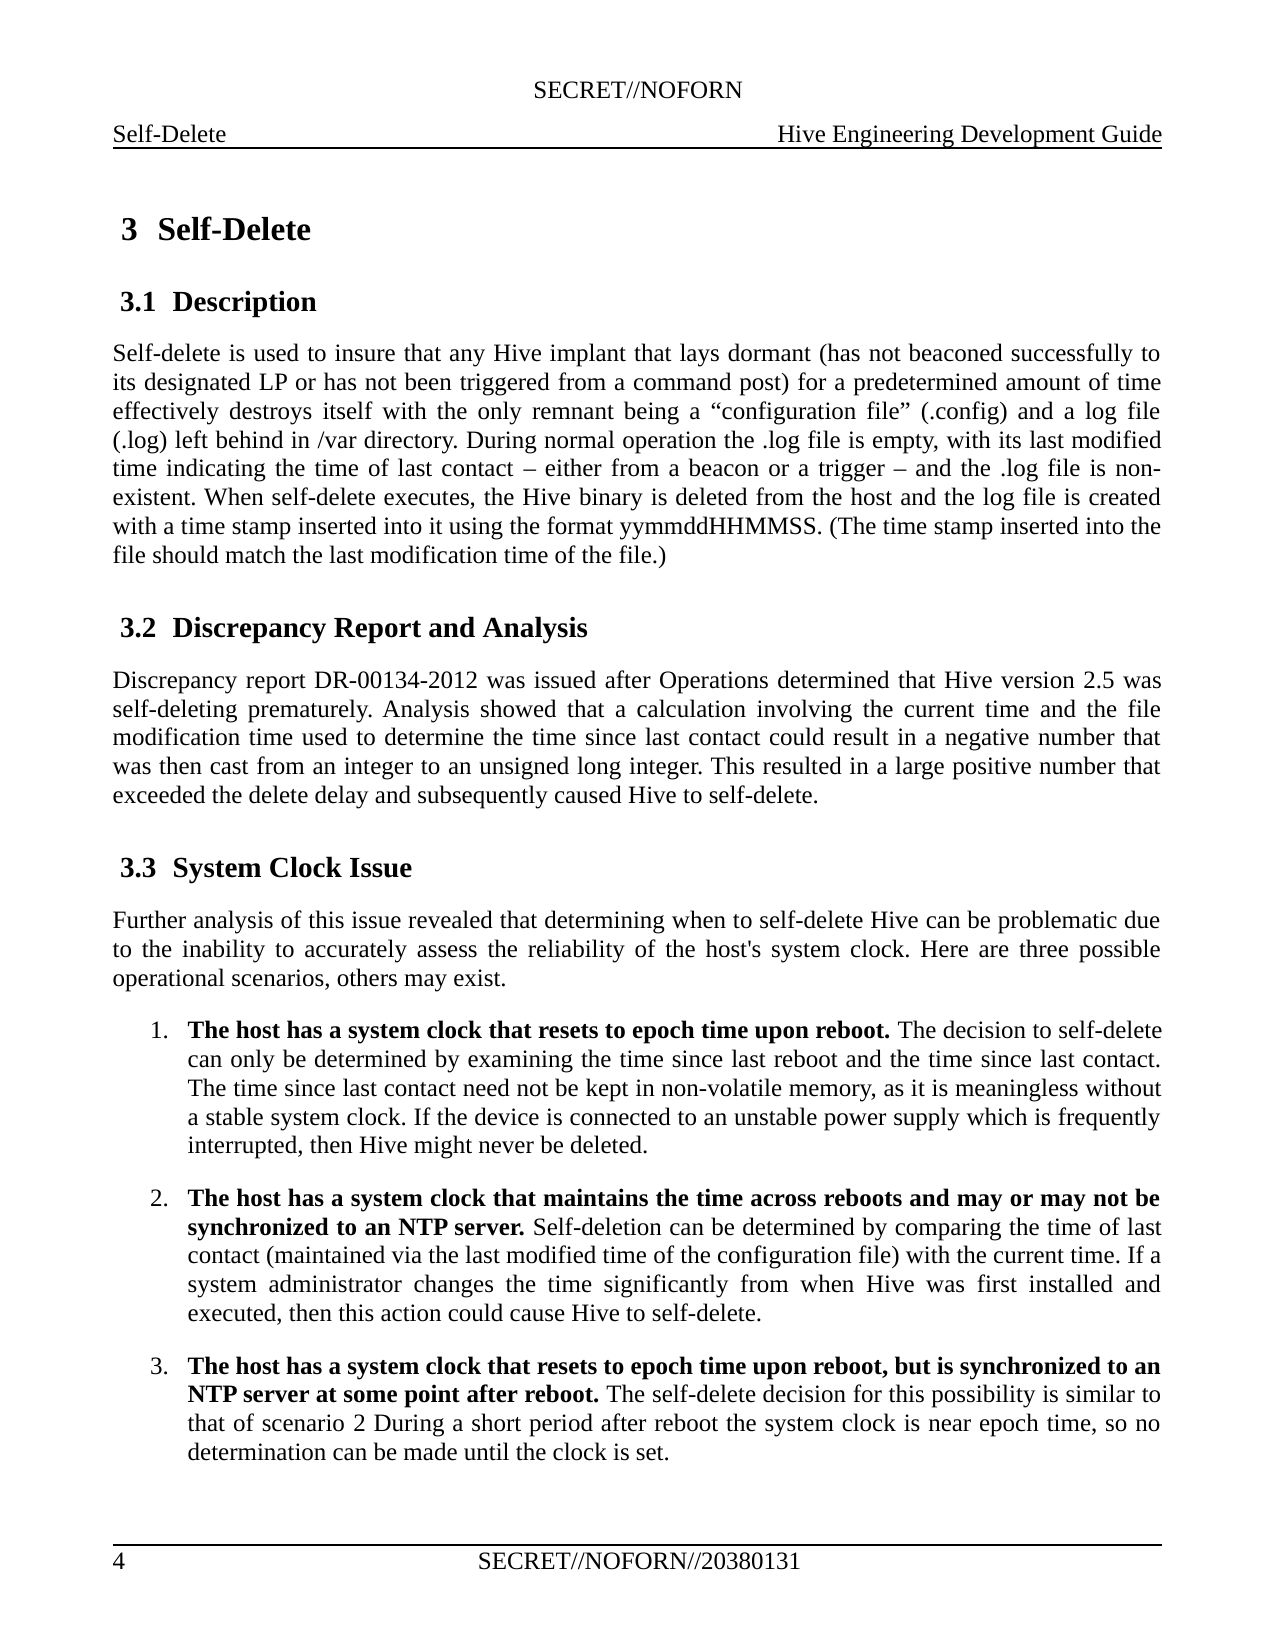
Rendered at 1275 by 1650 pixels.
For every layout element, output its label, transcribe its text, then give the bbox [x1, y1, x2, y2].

subtitle Description [112, 284, 1162, 317]
list The host has a system clock that maintains the time across reboots and may or may not be synchronized to an NTP server. Self-deletion can be determined by comparing the time of last contact (maintained via the last modified time of the configuration file) with the current time. If a system administrator changes the time significantly from when Hive was first installed and executed, then this action could cause Hive to self-delete. [150, 1183, 1162, 1327]
text Further analysis of this issue revealed that determining when to self-delete Hive can be problematic due to the inability to accurately assess the reliability of the host's system clock. Here are three possible operational scenarios, others may exist. [112, 905, 1162, 991]
subtitle Self-Delete [112, 209, 1162, 248]
list The host has a system clock that resets to epoch time upon reboot. The decision to self-delete can only be determined by examining the time since last reboot and the time since last contact. The time since last contact need not be kept in non-volatile memory, as it is meaningless without a stable system clock. If the device is connected to an unstable power supply which is frequently interrupted, then Hive might never be deleted. [150, 1015, 1162, 1159]
text Self-delete is used to insure that any Hive implant that lays dormant (has not beaconed successfully to its designated LP or has not been triggered from a command post) for a predetermined amount of time effectively destroys itself with the only remnant being a “configuration file” (.config) and a log file (.log) left behind in /var directory. During normal operation the .log file is empty, with its last modified time indicating the time of last contact – either from a beacon or a trigger – and the .log file is non-existent. When self-delete executes, the Hive binary is deleted from the host and the log file is created with a time stamp inserted into it using the format yymmddHHMMSS. (The time stamp inserted into the file should match the last modification time of the file.) [112, 338, 1162, 568]
subtitle System Clock Issue [112, 851, 1162, 884]
subtitle Discrepancy Report and Analysis [112, 610, 1162, 644]
list The host has a system clock that resets to epoch time upon reboot, but is synchronized to an NTP server at some point after reboot. The self-delete decision for this possibility is similar to that of scenario 2. During a short period after reboot the system clock is near epoch time, so no determination can be made until the clock is set. [150, 1351, 1162, 1466]
text Discrepancy report DR-00134-2012 was issued after Operations determined that Hive version 2.5 was self-deleting prematurely. Analysis showed that a calculation involving the current time and the file modification time used to determine the time since last contact could result in a negative number that was then cast from an integer to an unsigned long integer. This resulted in a large positive number that exceeded the delete delay and subsequently caused Hive to self-delete. [112, 665, 1162, 809]
